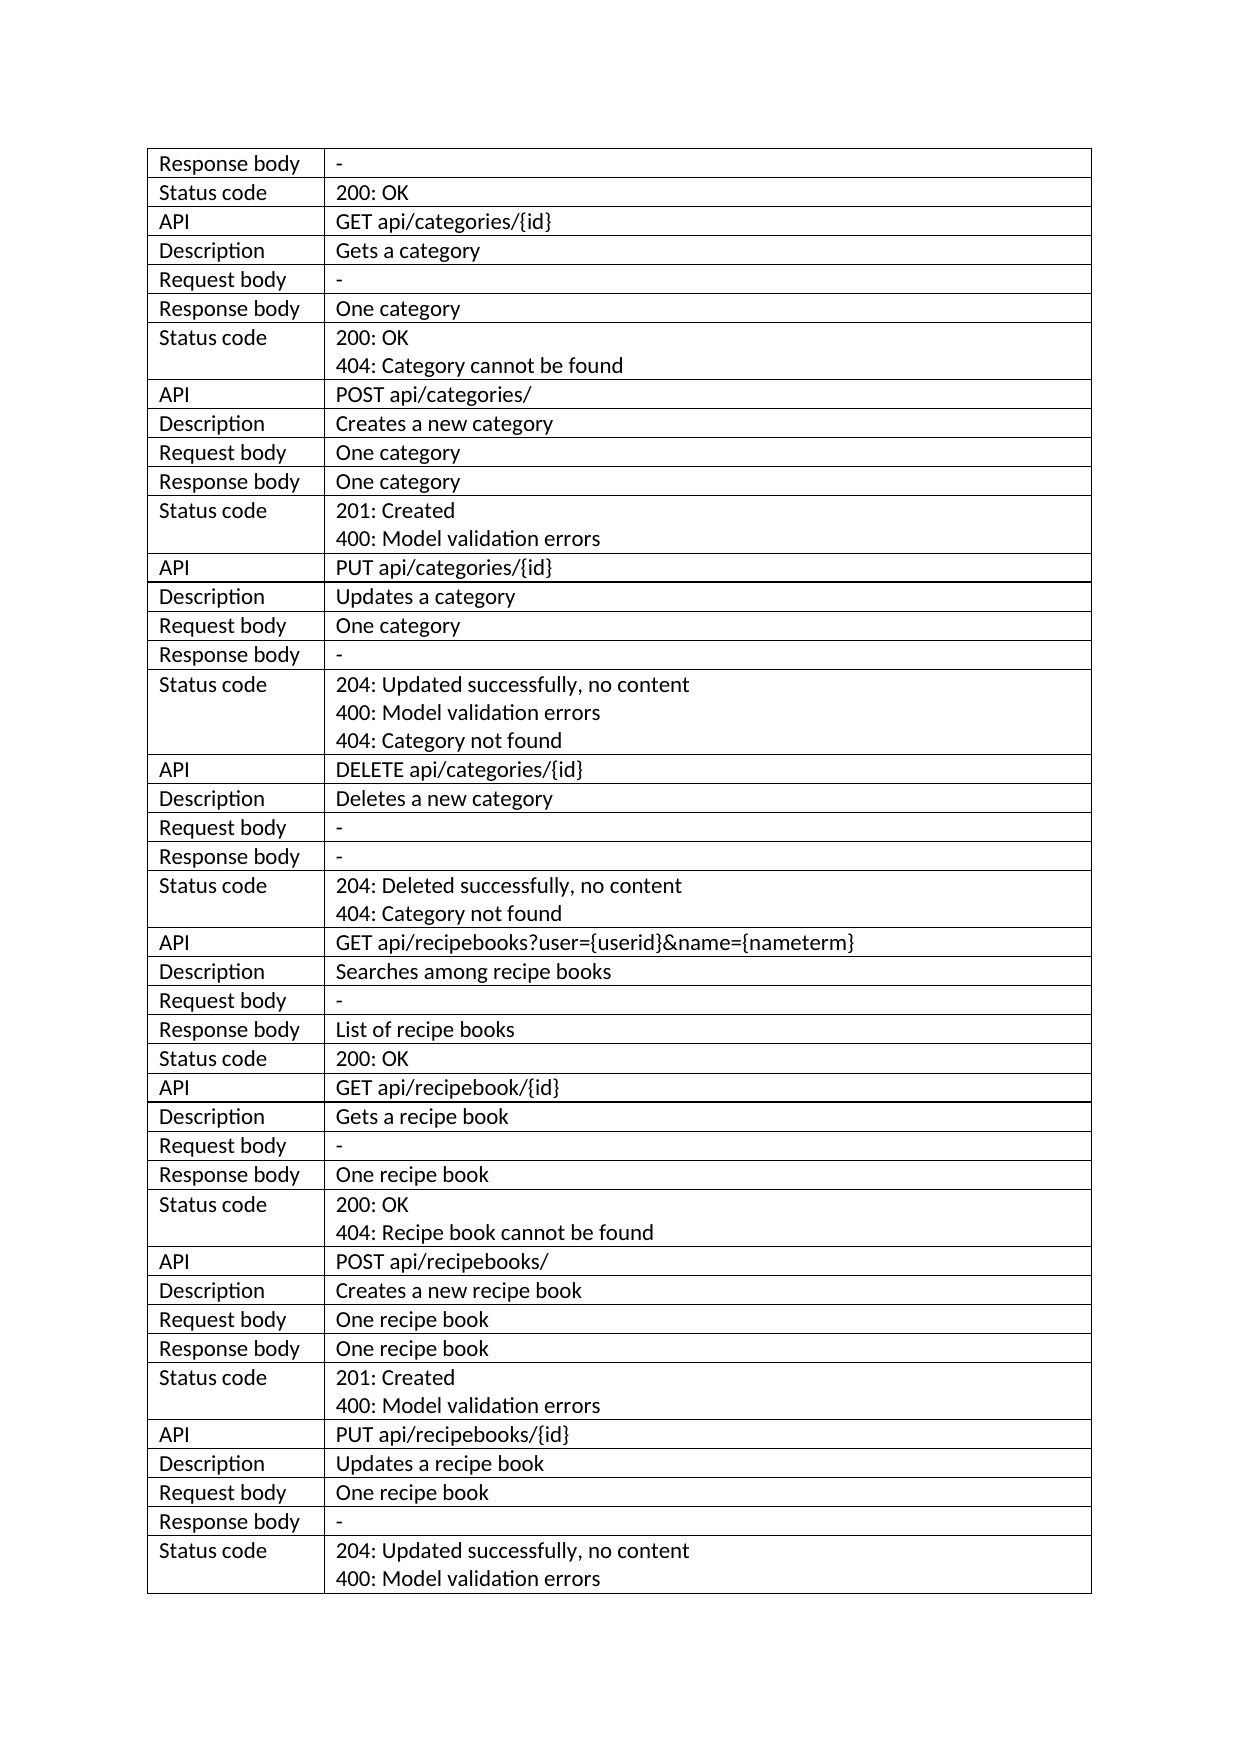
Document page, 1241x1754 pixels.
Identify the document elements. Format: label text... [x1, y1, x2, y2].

table_cell 201: Created 400: Model validation errors [325, 1363, 1091, 1419]
table_cell Status code [148, 871, 324, 927]
table_cell API [148, 1074, 324, 1101]
table_cell One recipe book [325, 1334, 1091, 1362]
table_cell - [325, 641, 1091, 669]
table_cell Gets a recipe book [325, 1103, 1091, 1131]
table_cell 200: OK 404: Category cannot be found [325, 323, 1091, 379]
table_cell Deletes a new category [325, 784, 1091, 812]
table_cell Gets a category [325, 236, 1091, 264]
table_cell Description [148, 409, 324, 437]
table_cell PUT api/recipebooks/{id} [325, 1420, 1091, 1448]
table_cell - [325, 842, 1091, 870]
table_cell Response body [148, 842, 324, 870]
table_cell Status code [148, 1190, 324, 1246]
table_cell API [148, 1247, 324, 1275]
table_cell Status code [148, 178, 324, 206]
table_cell 204: Updated successfully, no content 400: Model validation errors [325, 1536, 1091, 1592]
table_cell Status code [148, 1363, 324, 1419]
table_cell Request body [148, 265, 324, 293]
table_cell Description [148, 583, 324, 611]
table_cell Description [148, 784, 324, 812]
table_cell Response body [148, 1507, 324, 1535]
table_cell DELETE api/categories/{id} [325, 755, 1091, 783]
table_cell Description [148, 1449, 324, 1477]
table_cell - [325, 265, 1091, 293]
table_cell Request body [148, 813, 324, 841]
table_cell Searches among recipe books [325, 957, 1091, 985]
table_cell One category [325, 612, 1091, 639]
table_cell Request body [148, 612, 324, 639]
table_cell Creates a new category [325, 409, 1091, 437]
table_cell POST api/categories/ [325, 380, 1091, 408]
table_cell One recipe book [325, 1305, 1091, 1333]
table_cell Request body [148, 1478, 324, 1506]
table_cell Status code [148, 496, 324, 552]
table_cell 204: Deleted successfully, no content 404: Category not found [325, 871, 1091, 927]
table_cell Request body [148, 986, 324, 1014]
table_cell - [325, 149, 1091, 177]
table_cell POST api/recipebooks/ [325, 1247, 1091, 1275]
table_cell GET api/recipebooks?user={userid}&name={nameterm} [325, 928, 1091, 956]
table_cell Status code [148, 323, 324, 379]
table_cell Status code [148, 670, 324, 754]
table_cell Updates a recipe book [325, 1449, 1091, 1477]
table_cell API [148, 755, 324, 783]
table_cell Description [148, 1103, 324, 1131]
table_cell Response body [148, 1334, 324, 1362]
table_cell Response body [148, 1161, 324, 1189]
table_cell 204: Updated successfully, no content 400: Model validation errors 404: Category not found [325, 670, 1091, 754]
table_cell - [325, 813, 1091, 841]
table_cell One category [325, 438, 1091, 466]
table_cell API [148, 1420, 324, 1448]
table_cell API [148, 380, 324, 408]
table_cell 200: OK [325, 178, 1091, 206]
table_cell One category [325, 294, 1091, 322]
table_cell Description [148, 236, 324, 264]
table_cell Updates a category [325, 583, 1091, 611]
table_cell - [325, 1507, 1091, 1535]
table_cell Description [148, 1276, 324, 1304]
table_cell Description [148, 957, 324, 985]
table_cell 200: OK 404: Recipe book cannot be found [325, 1190, 1091, 1246]
table_cell Status code [148, 1044, 324, 1072]
table_cell One recipe book [325, 1478, 1091, 1506]
table_cell GET api/categories/{id} [325, 207, 1091, 235]
table_cell Response body [148, 294, 324, 322]
table_cell Request body [148, 1305, 324, 1333]
table_cell GET api/recipebook/{id} [325, 1074, 1091, 1101]
table_cell Request body [148, 438, 324, 466]
table_cell Response body [148, 149, 324, 177]
table_cell Response body [148, 1015, 324, 1043]
table_cell List of recipe books [325, 1015, 1091, 1043]
table_cell API [148, 207, 324, 235]
table_cell Request body [148, 1132, 324, 1159]
table_cell Status code [148, 1536, 324, 1592]
table_cell 201: Created 400: Model validation errors [325, 496, 1091, 552]
table_cell Creates a new recipe book [325, 1276, 1091, 1304]
table_cell - [325, 986, 1091, 1014]
table_cell API [148, 554, 324, 581]
table_cell PUT api/categories/{id} [325, 554, 1091, 581]
table_cell 200: OK [325, 1044, 1091, 1072]
table_cell Response body [148, 467, 324, 495]
table_cell - [325, 1132, 1091, 1159]
table_cell Response body [148, 641, 324, 669]
table_cell One category [325, 467, 1091, 495]
table_cell API [148, 928, 324, 956]
table_cell One recipe book [325, 1161, 1091, 1189]
